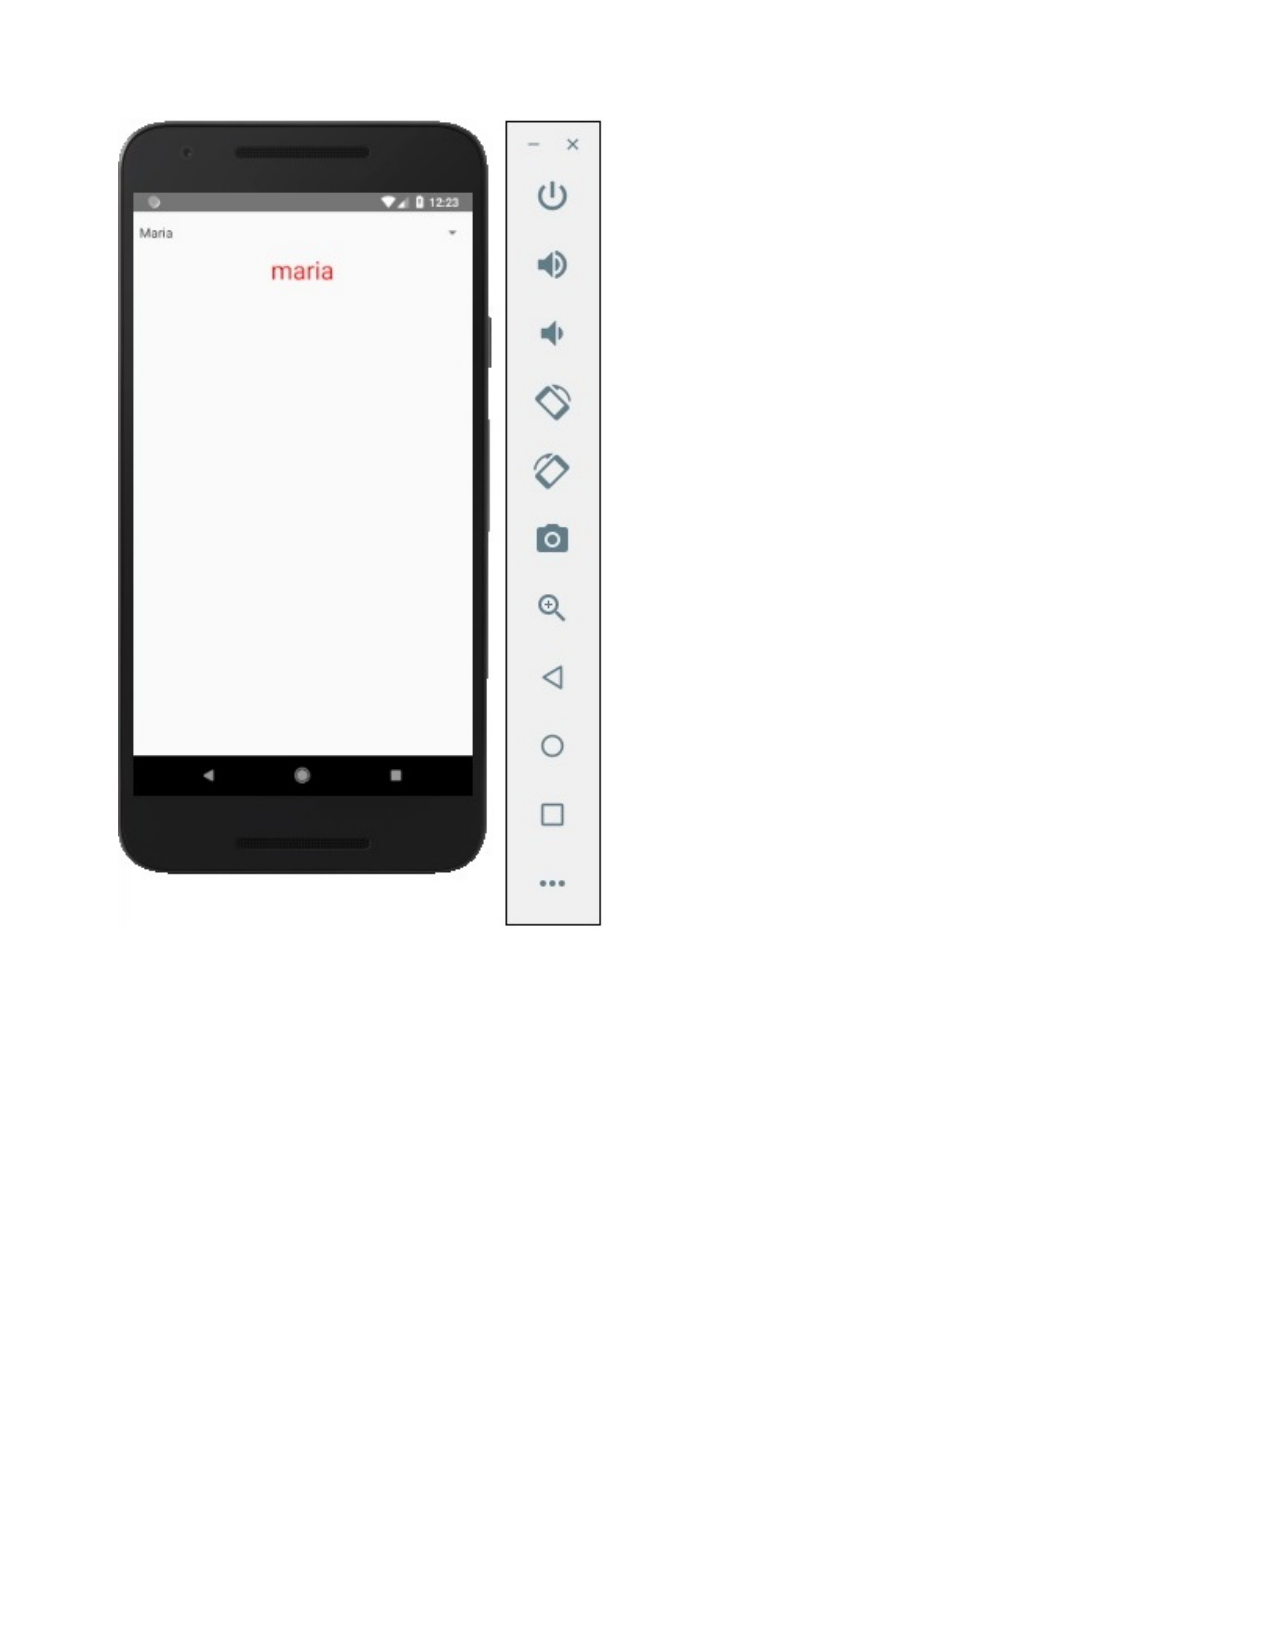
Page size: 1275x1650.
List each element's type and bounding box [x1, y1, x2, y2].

picture [118, 118, 609, 929]
